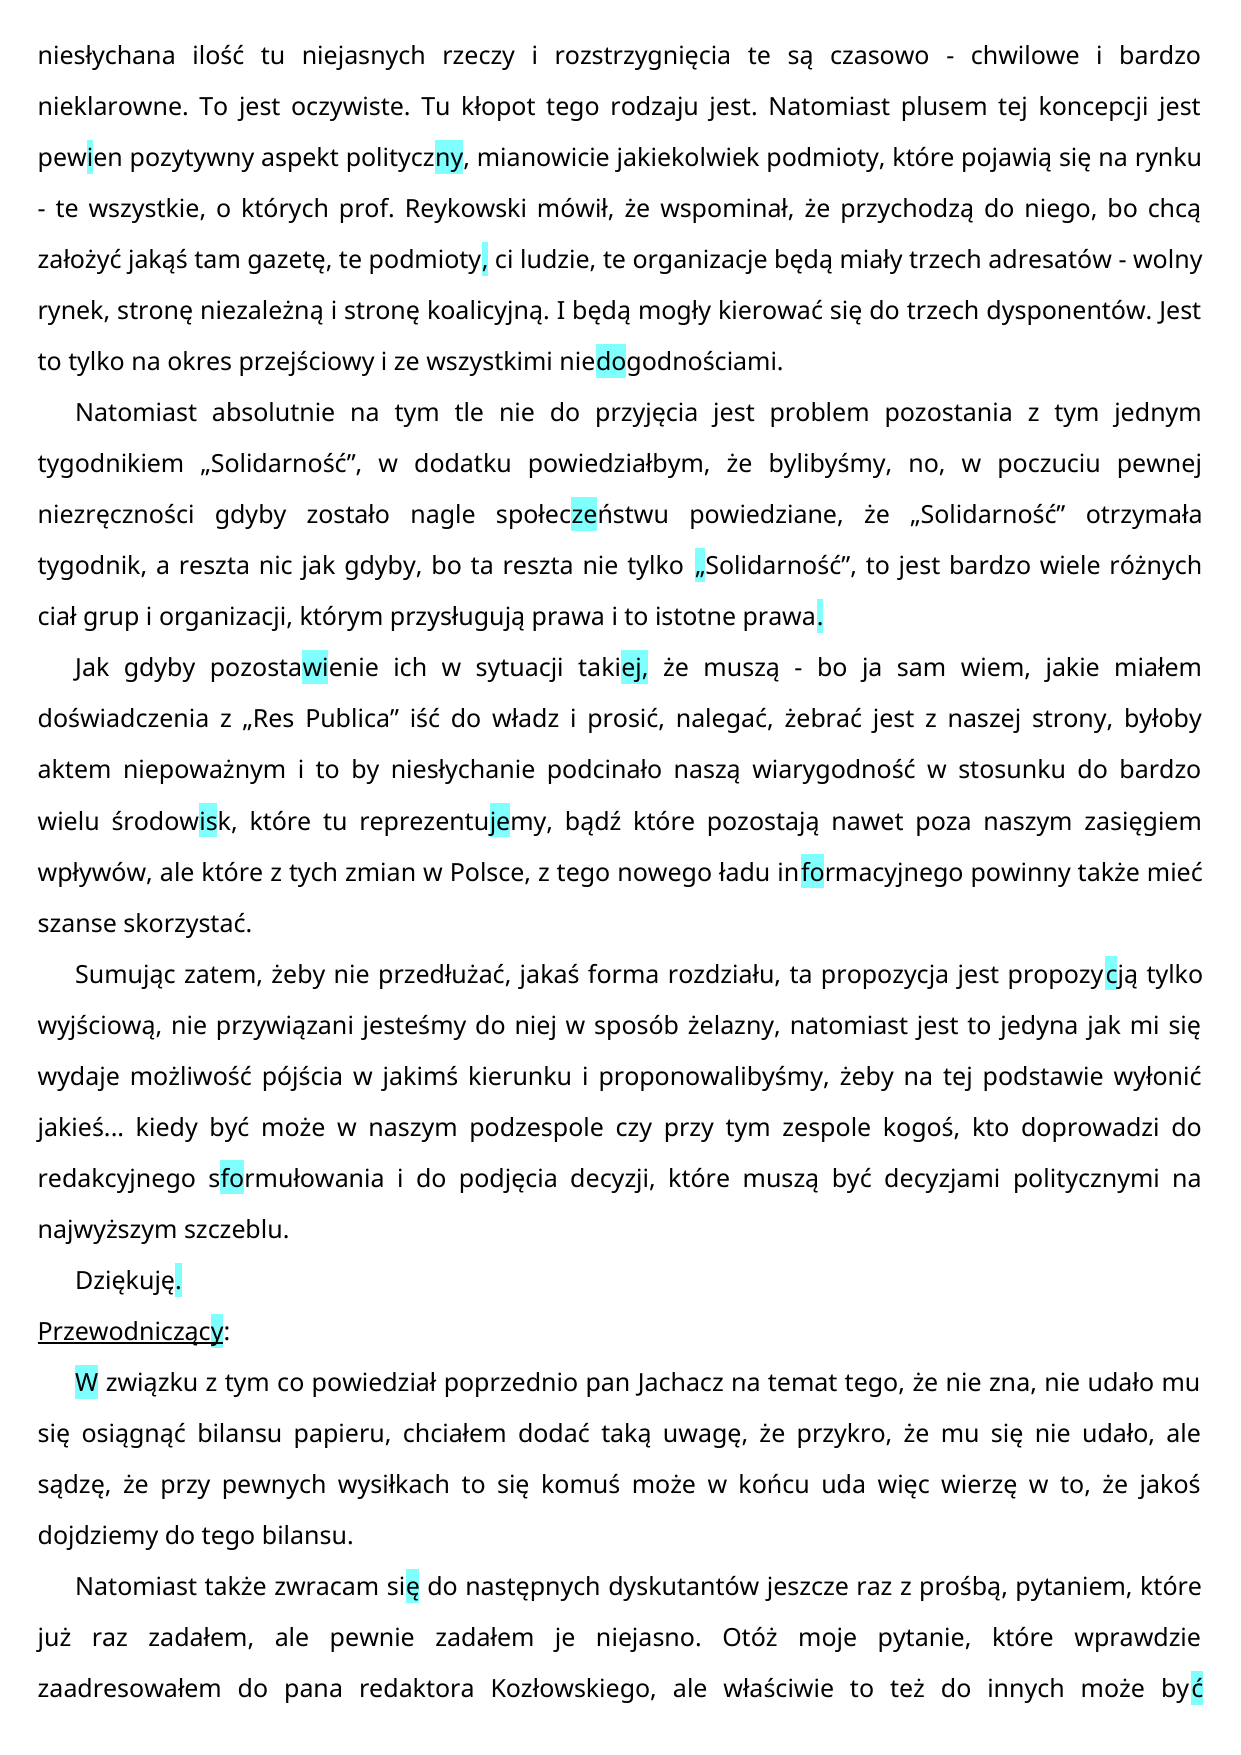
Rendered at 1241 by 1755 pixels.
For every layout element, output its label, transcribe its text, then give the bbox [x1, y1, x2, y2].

text niesłychana ilość tu niejasnych rzeczy i rozstrzygnięcia te są czasowo - chwilowe i bardzo nieklarowne. To jest oczywiste. Tu kłopot tego rodzaju jest. Natomiast plusem tej koncepcji jest pewien pozytywny aspekt polityczny, mianowicie jakiekolwiek podmioty, które pojawią się na rynku - te wszystkie, o których prof. Reykowski mówił, że wspominał, że przychodzą do niego, bo chcą założyć jakąś tam gazetę, te podmioty, ci ludzie, te organizacje będą miały trzech adresatów - wolny rynek, stronę niezależną i stronę koalicyjną. I będą mogły kierować się do trzech dysponentów. Jest to tylko na okres przejściowy i ze wszystkimi niedogodnościami. [37, 37, 1203, 378]
text Jak gdyby pozostawienie ich w sytuacji takiej, że muszą - bo ja sam wiem, jakie miałem doświadczenia z „Res Publica” iść do władz i prosić, nalegać, żebrać jest z naszej strony, byłoby aktem niepoważnym i to by niesłychanie podcinało naszą wiarygodność w stosunku do bardzo wielu środowisk, które tu reprezentujemy, bądź które pozostają nawet poza naszym zasięgiem wpływów, ale które z tych zmian w Polsce, z tego nowego ładu informacyjnego powinny także mieć szanse skorzystać. [37, 650, 1203, 939]
text Przewodniczący: [37, 1313, 1203, 1348]
text W związku z tym co powiedział poprzednio pan Jachacz na temat tego, że nie zna, nie udało mu się osiągnąć bilansu papieru, chciałem dodać taką uwagę, że przykro, że mu się nie udało, ale sądzę, że przy pewnych wysiłkach to się komuś może w końcu uda więc wierzę w to, że jakoś dojdziemy do tego bilansu. [37, 1364, 1203, 1552]
text Dziękuję. [37, 1262, 1203, 1297]
text Natomiast absolutnie na tym tle nie do przyjęcia jest problem pozostania z tym jednym tygodnikiem „Solidarność”, w dodatku powiedziałbym, że bylibyśmy, no, w poczuciu pewnej niezręczności gdyby zostało nagle społeczeństwu powiedziane, że „Solidarność” otrzymała tygodnik, a reszta nic jak gdyby, bo ta reszta nie tylko „Solidarność”, to jest bardzo wiele różnych ciał grup i organizacji, którym przysługują prawa i to istotne prawa. [37, 395, 1203, 633]
text Sumując zatem, żeby nie przedłużać, jakaś forma rozdziału, ta propozycja jest propozycją tylko wyjściową, nie przywiązani jesteśmy do niej w sposób żelazny, natomiast jest to jedyna jak mi się wydaje możliwość pójścia w jakimś kierunku i proponowalibyśmy, żeby na tej podstawie wyłonić jakieś... kiedy być może w naszym podzespole czy przy tym zespole kogoś, kto doprowadzi do redakcyjnego sformułowania i do podjęcia decyzji, które muszą być decyzjami politycznymi na najwyższym szczeblu. [37, 956, 1203, 1246]
text Natomiast także zwracam się do następnych dyskutantów jeszcze raz z prośbą, pytaniem, które już raz zadałem, ale pewnie zadałem je niejasno. Otóż moje pytanie, które wprawdzie zaadresowałem do pana redaktora Kozłowskiego, ale właściwie to też do innych może być [37, 1569, 1203, 1705]
